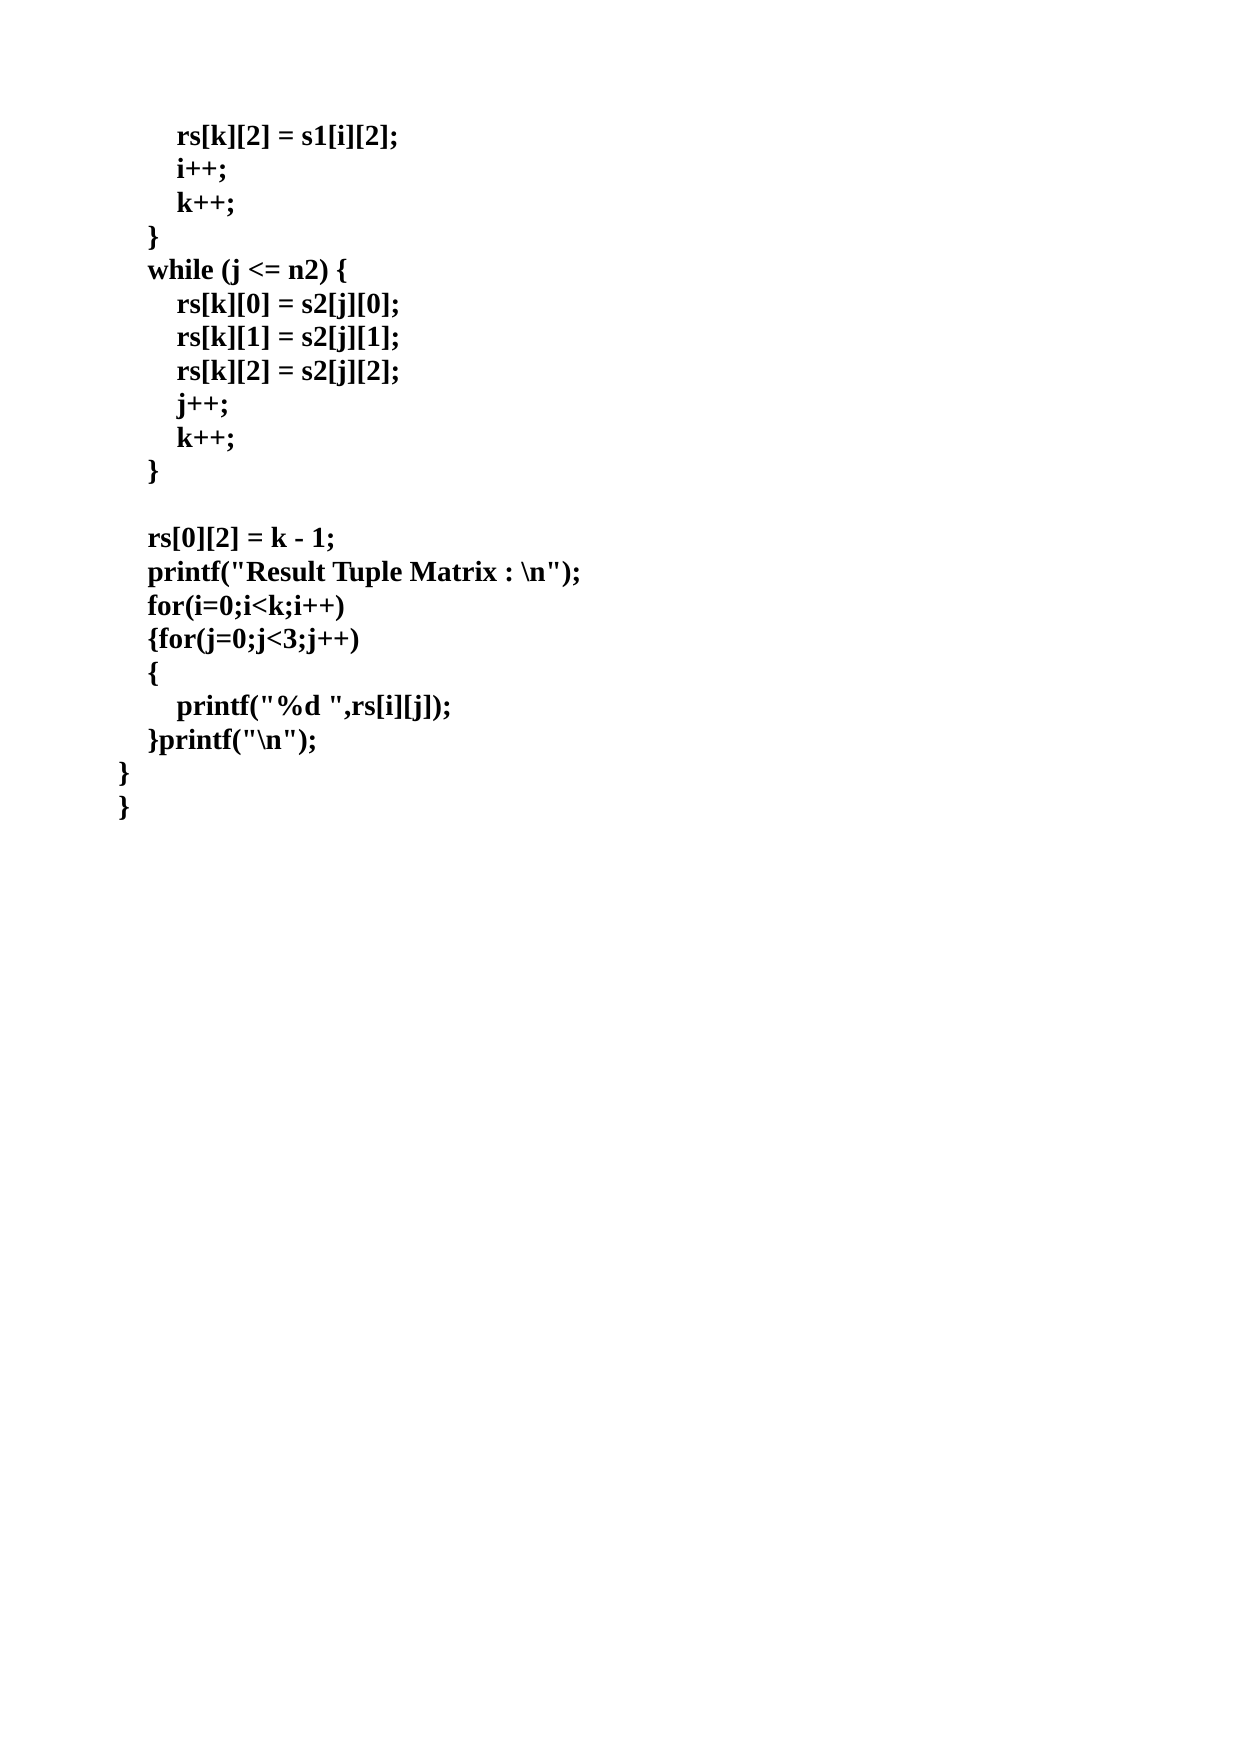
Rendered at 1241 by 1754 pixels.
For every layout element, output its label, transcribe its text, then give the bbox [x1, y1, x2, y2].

text k++; [118, 185, 1122, 219]
text rs[k][0] = s2[j][0]; [118, 286, 1122, 319]
text k++; [118, 420, 1122, 453]
text printf("Result Tuple Matrix : \n"); [118, 554, 1122, 588]
text printf("%d ",rs[i][j]); [118, 688, 1122, 722]
text rs[0][2] = k - 1; [118, 521, 1122, 554]
text {for(j=0;j<3;j++) [118, 621, 1122, 655]
text i++; [118, 152, 1122, 185]
text } [118, 219, 1122, 252]
text } [118, 453, 1122, 487]
text } [118, 789, 1122, 822]
text rs[k][2] = s1[i][2]; [118, 118, 1122, 152]
text { [118, 655, 1122, 688]
text while (j <= n2) { [118, 252, 1122, 286]
text rs[k][2] = s2[j][2]; [118, 353, 1122, 386]
text j++; [118, 386, 1122, 420]
text } [118, 755, 1122, 789]
text rs[k][1] = s2[j][1]; [118, 319, 1122, 353]
text for(i=0;i<k;i++) [118, 588, 1122, 621]
text }printf("\n"); [118, 722, 1122, 755]
